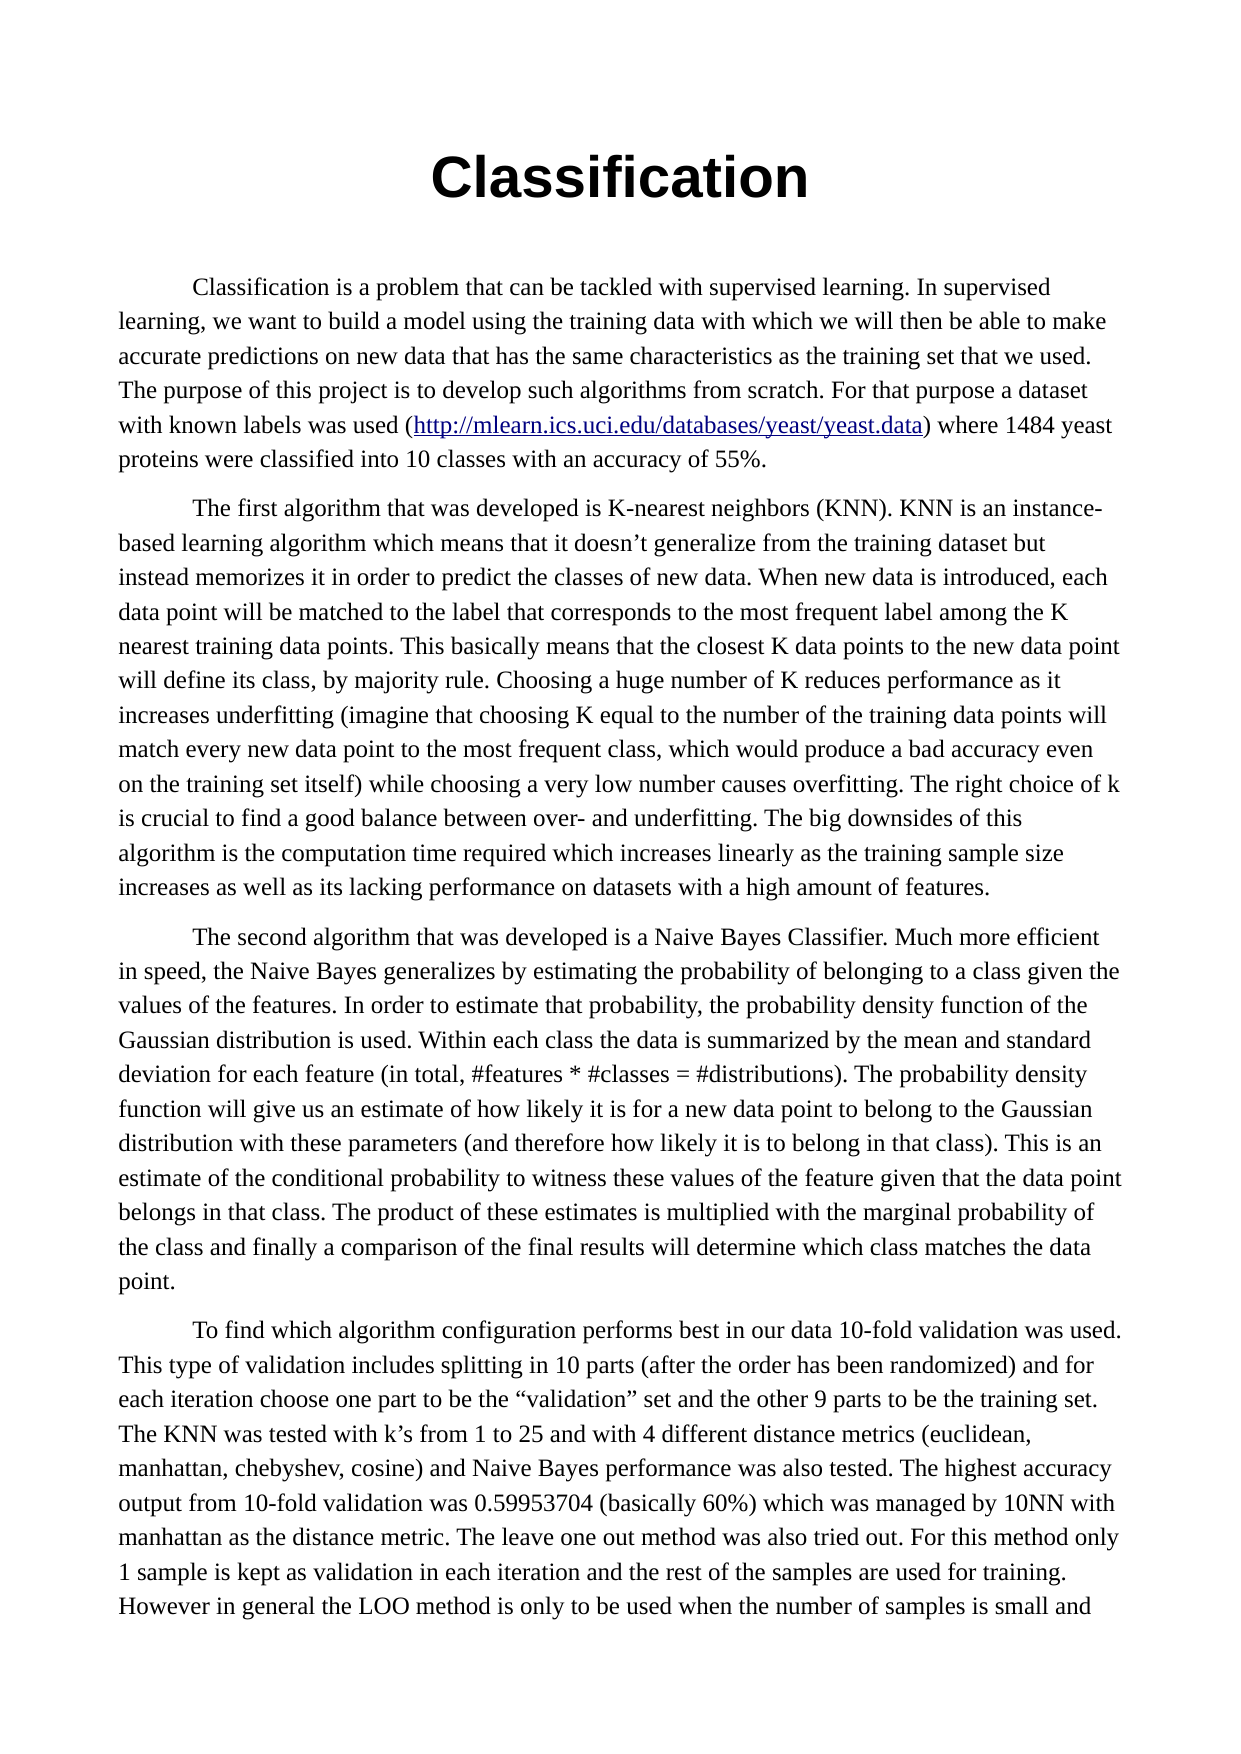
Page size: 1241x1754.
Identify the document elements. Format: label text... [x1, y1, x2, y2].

text To find which algorithm configuration performs best in our data 10-fold validation was used. This type of validation includes splitting in 10 parts (after the order has been randomized) and for each iteration choose one part to be the “validation” set and the other 9 parts to be the training set. The KNN was tested with k’s from 1 to 25 and with 4 different distance metrics (euclidean, manhattan, chebyshev, cosine) and Naive Bayes performance was also tested. The highest accuracy output from 10-fold validation was 0.59953704 (basically 60%) which was managed by 10NN with manhattan as the distance metric. The leave one out method was also tried out. For this method only 1 sample is kept as validation in each iteration and the rest of the samples are used for training. However in general the LOO method is only to be used when the number of samples is small and [118, 1315, 1122, 1620]
text The first algorithm that was developed is K-nearest neighbors (KNN). KNN is an instance-based learning algorithm which means that it doesn’t generalize from the training dataset but instead memorizes it in order to predict the classes of new data. When new data is introduced, each data point will be matched to the label that corresponds to the most frequent label among the K nearest training data points. This basically means that the closest K data points to the new data point will define its class, by majority rule. Choosing a huge number of K reduces performance as it increases underfitting (imagine that choosing K equal to the number of the training data points will match every new data point to the most frequent class, which would produce a bad accuracy even on the training set itself) while choosing a very low number causes overfitting. The right choice of k is crucial to find a good balance between over- and underfitting. The big downsides of this algorithm is the computation time required which increases linearly as the training sample size increases as well as its lacking performance on datasets with a high amount of features. [118, 493, 1122, 901]
text The second algorithm that was developed is a Naive Bayes Classifier. Much more efficient in speed, the Naive Bayes generalizes by estimating the probability of belonging to a class given the values of the features. In order to estimate that probability, the probability density function of the Gaussian distribution is used. Within each class the data is summarized by the mean and standard deviation for each feature (in total, #features * #classes = #distributions). The probability density function will give us an estimate of how likely it is for a new data point to belong to the Gaussian distribution with these parameters (and therefore how likely it is to belong in that class). This is an estimate of the conditional probability to witness these values of the feature given that the data point belongs in that class. The product of these estimates is multiplied with the marginal probability of the class and finally a comparison of the final results will determine which class matches the data point. [118, 922, 1122, 1295]
title Classification [118, 143, 1122, 210]
text Classification is a problem that can be tackled with supervised learning. In supervised learning, we want to build a model using the training data with which we will then be able to make accurate predictions on new data that has the same characteristics as the training set that we used. The purpose of this project is to develop such algorithms from scratch. For that purpose a dataset with known labels was used (http://mlearn.ics.uci.edu/databases/yeast/yeast.data) where 1484 yeast proteins were classified into 10 classes with an accuracy of 55%. [118, 272, 1122, 473]
